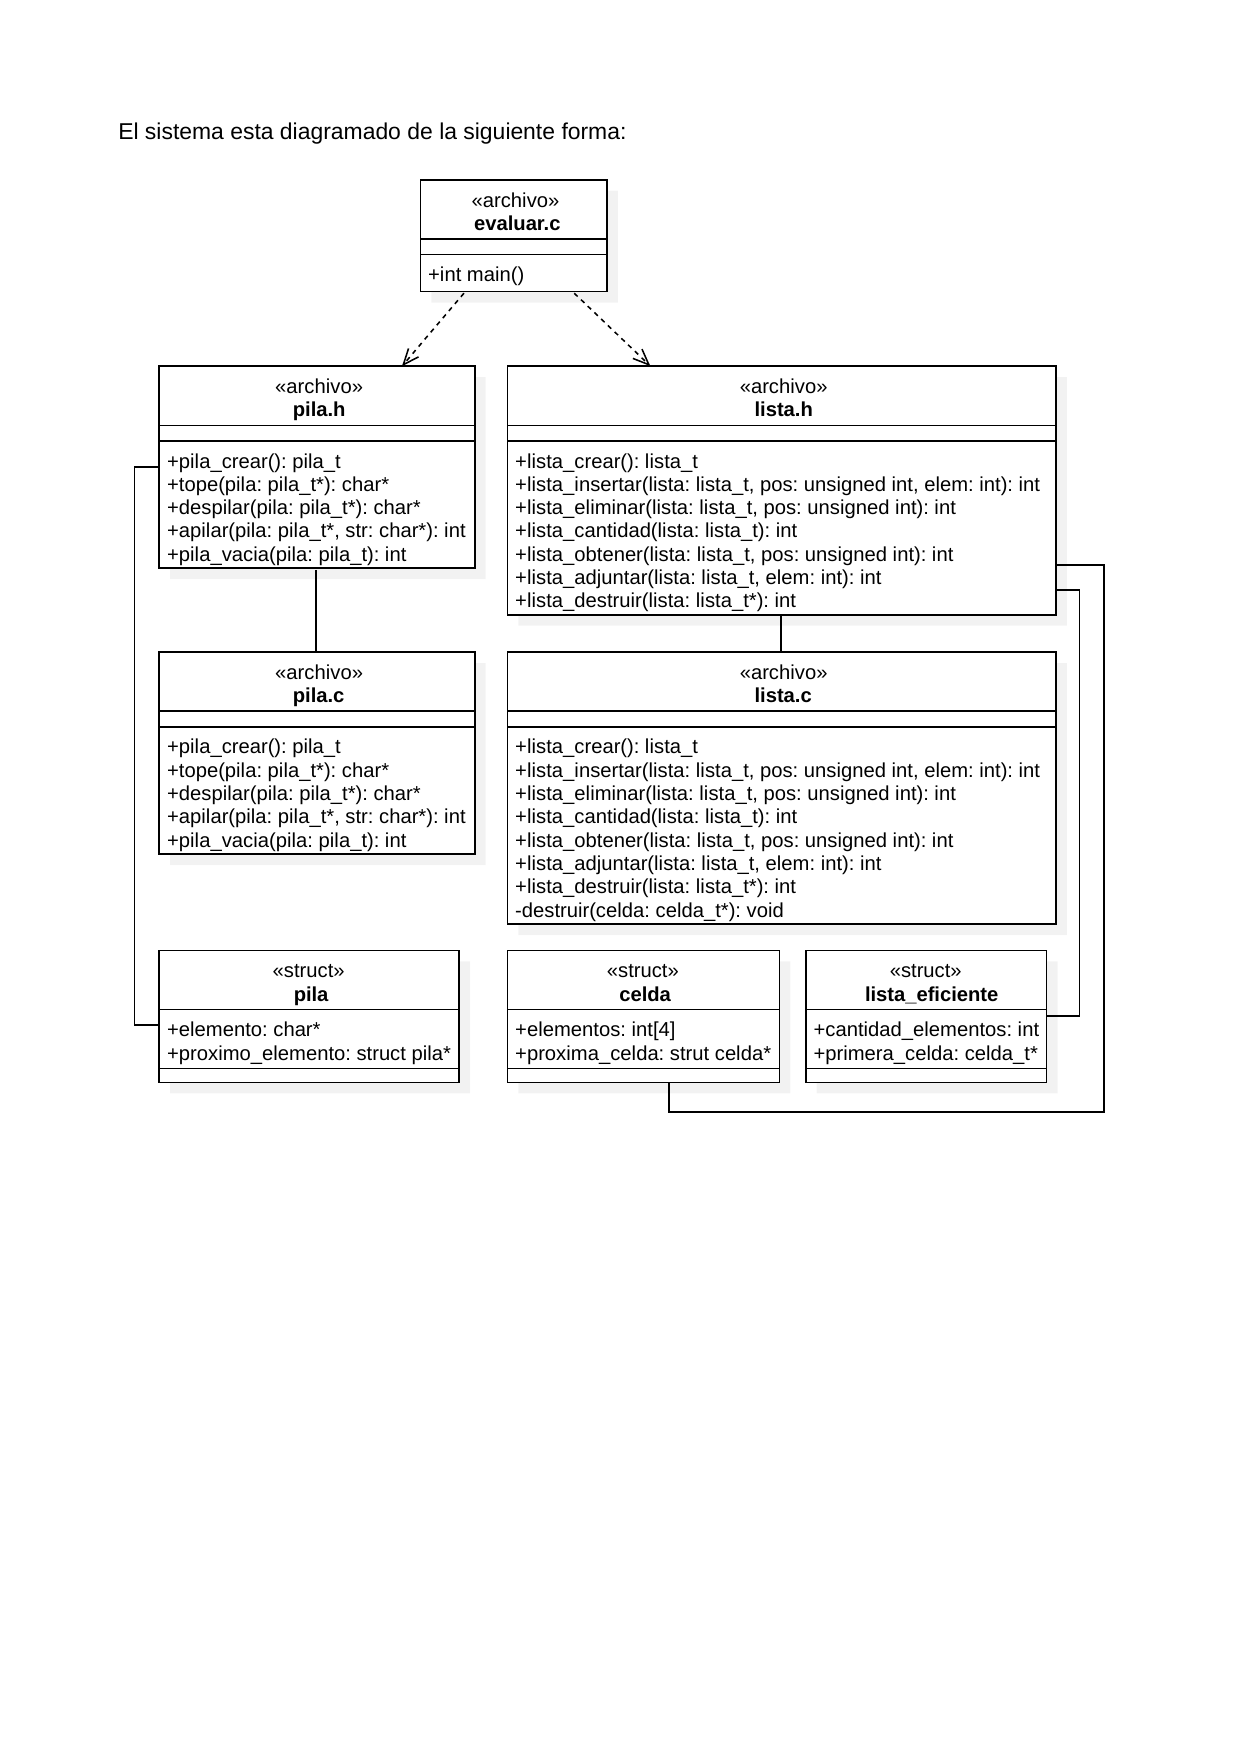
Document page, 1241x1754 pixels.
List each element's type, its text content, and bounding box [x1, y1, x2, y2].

text El sistema esta diagramado de la siguiente forma: [118, 118, 1122, 144]
